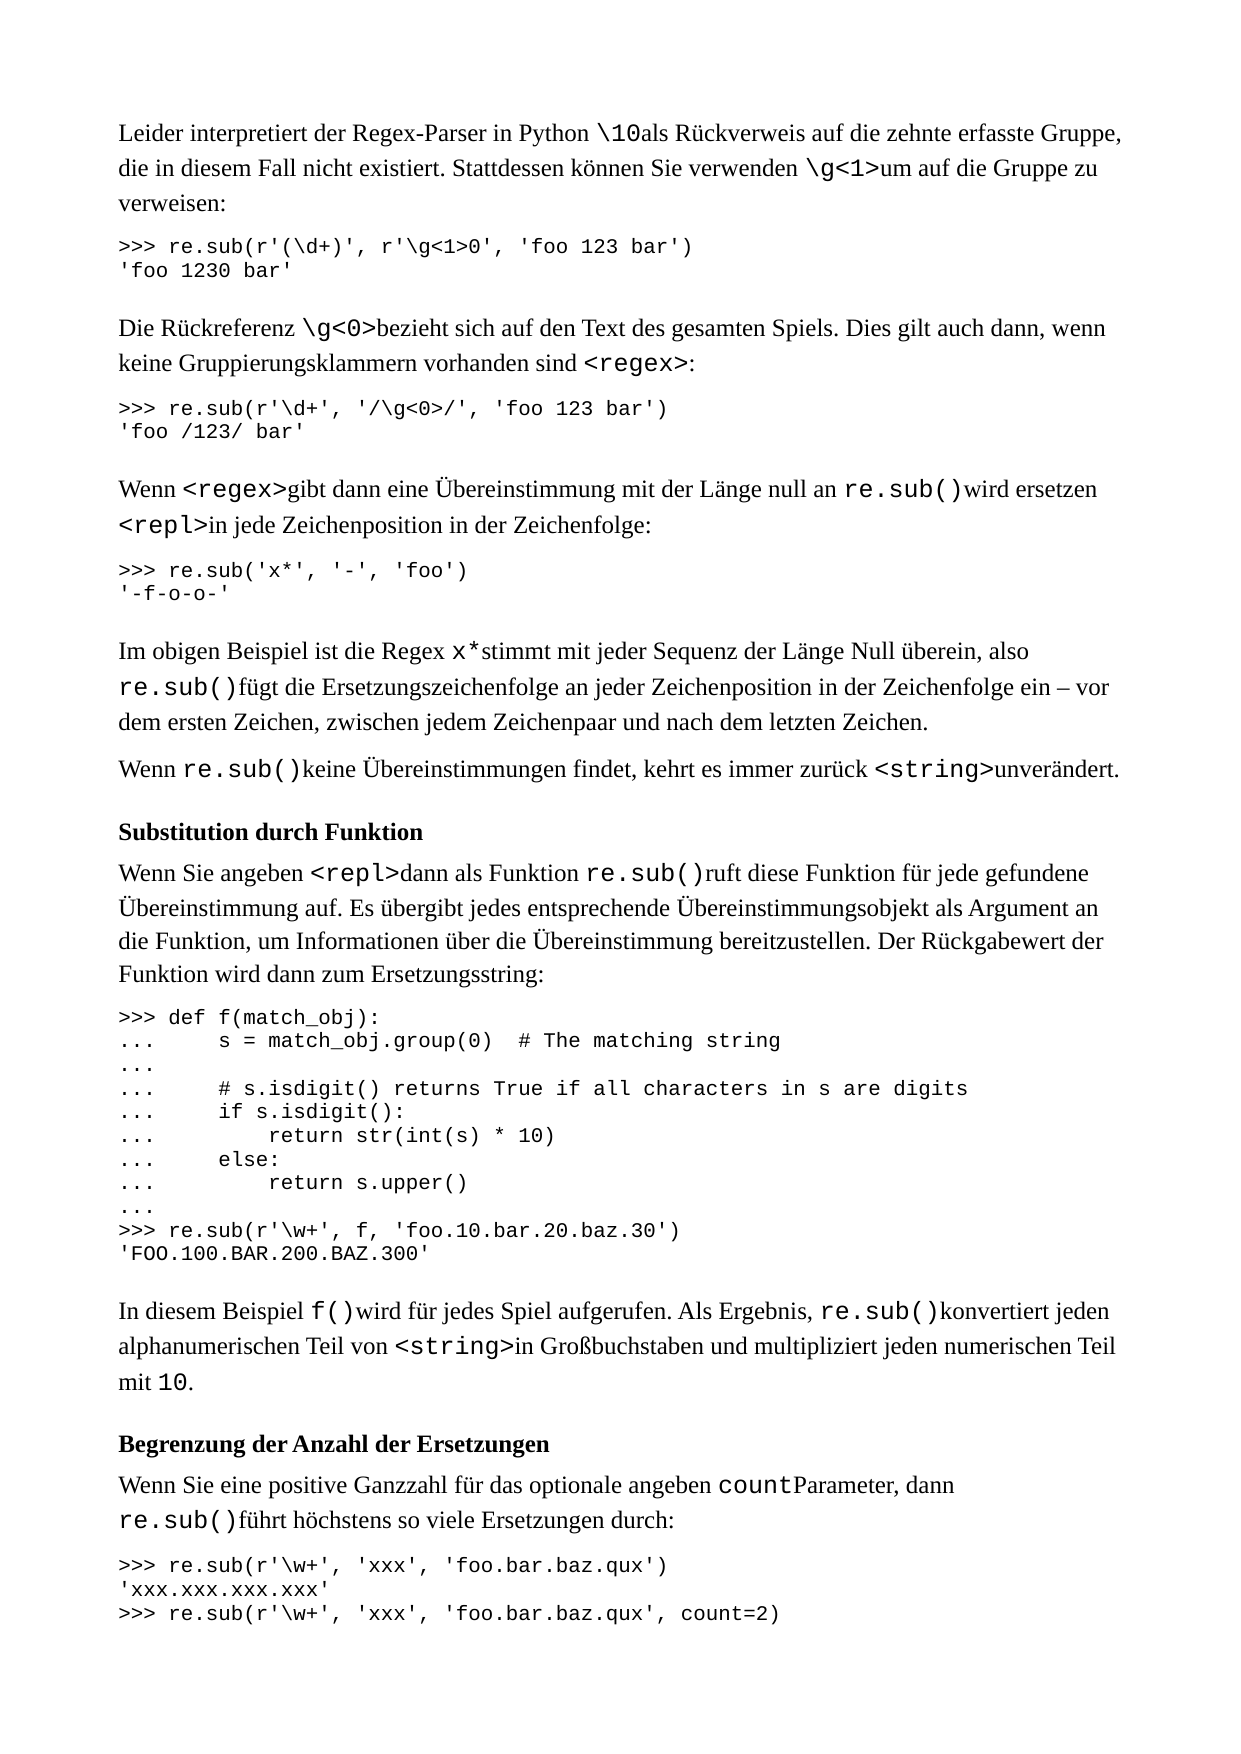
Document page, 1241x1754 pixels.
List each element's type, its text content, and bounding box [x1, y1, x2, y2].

text >>> re.sub(r'(\d+)', r'\g<1>0', 'foo 123 bar') [118, 236, 1122, 259]
text ... # s.isdigit() returns True if all characters in s are digits [118, 1078, 1122, 1101]
text In diesem Beispiel f()wird für jedes Spiel aufgerufen. Als Ergebnis, re.sub()konvertiert jeden alphanumerischen Teil von <string>in Großbuchstaben und multipliziert jeden numerischen Teil mit 10. [118, 1296, 1122, 1397]
text >>> def f(match_obj): [118, 1007, 1122, 1030]
text ... else: [118, 1149, 1122, 1172]
text ... [118, 1196, 1122, 1219]
text >>> re.sub(r'\w+', 'xxx', 'foo.bar.baz.qux', count=2) [118, 1603, 1122, 1626]
text 'foo 1230 bar' [118, 259, 1122, 283]
text >>> re.sub(r'\d+', '/\g<0>/', 'foo 123 bar') [118, 398, 1122, 421]
text Im obigen Beispiel ist die Regex x*stimmt mit jeder Sequenz der Länge Null überein, also re.sub()fügt die Ersetzungszeichenfolge an jeder Zeichenposition in der Zeichenfolge ein – vor dem ersten Zeichen, zwischen jedem Zeichenpaar und nach dem letzten Zeichen. [118, 636, 1122, 735]
text Die Rückreferenz \g<0>bezieht sich auf den Text des gesamten Spiels. Dies gilt auch dann, wenn keine Gruppierungsklammern vorhanden sind <regex>: [118, 313, 1122, 379]
text ... if s.isdigit(): [118, 1101, 1122, 1125]
text ... return s.upper() [118, 1172, 1122, 1196]
text Wenn Sie angeben <repl>dann als Funktion re.sub()ruft diese Funktion für jede gefundene Übereinstimmung auf. Es übergibt jedes entsprechende Übereinstimmungsobjekt als Argument an die Funktion, um Informationen über die Übereinstimmung bereitzustellen. Der Rückgabewert der Funktion wird dann zum Ersetzungsstring: [118, 858, 1122, 988]
subtitle Substitution durch Funktion [118, 817, 1122, 846]
subtitle Begrenzung der Anzahl der Ersetzungen [118, 1429, 1122, 1458]
text ... s = match_obj.group(0) # The matching string [118, 1030, 1122, 1054]
text >>> re.sub(r'\w+', f, 'foo.10.bar.20.baz.30') [118, 1219, 1122, 1243]
text Wenn re.sub()keine Übereinstimmungen findet, kehrt es immer zurück <string>unverändert. [118, 754, 1122, 785]
text >>> re.sub('x*', '-', 'foo') [118, 560, 1122, 583]
text '-f-o-o-' [118, 583, 1122, 607]
text ... return str(int(s) * 10) [118, 1125, 1122, 1149]
text 'xxx.xxx.xxx.xxx' [118, 1579, 1122, 1603]
text ... [118, 1054, 1122, 1078]
text Wenn Sie eine positive Ganzzahl für das optionale angeben countParameter, dann re.sub()führt höchstens so viele Ersetzungen durch: [118, 1470, 1122, 1536]
text >>> re.sub(r'\w+', 'xxx', 'foo.bar.baz.qux') [118, 1555, 1122, 1579]
text Wenn <regex>gibt dann eine Übereinstimmung mit der Länge null an re.sub()wird ersetzen <repl>in jede Zeichenposition in der Zeichenfolge: [118, 474, 1122, 541]
text 'foo /123/ bar' [118, 421, 1122, 445]
text 'FOO.100.BAR.200.BAZ.300' [118, 1243, 1122, 1267]
text Leider interpretiert der Regex-Parser in Python \10als Rückverweis auf die zehnte erfasste Gruppe, die in diesem Fall nicht existiert. Stattdessen können Sie verwenden \g<1>um auf die Gruppe zu verweisen: [118, 118, 1122, 217]
